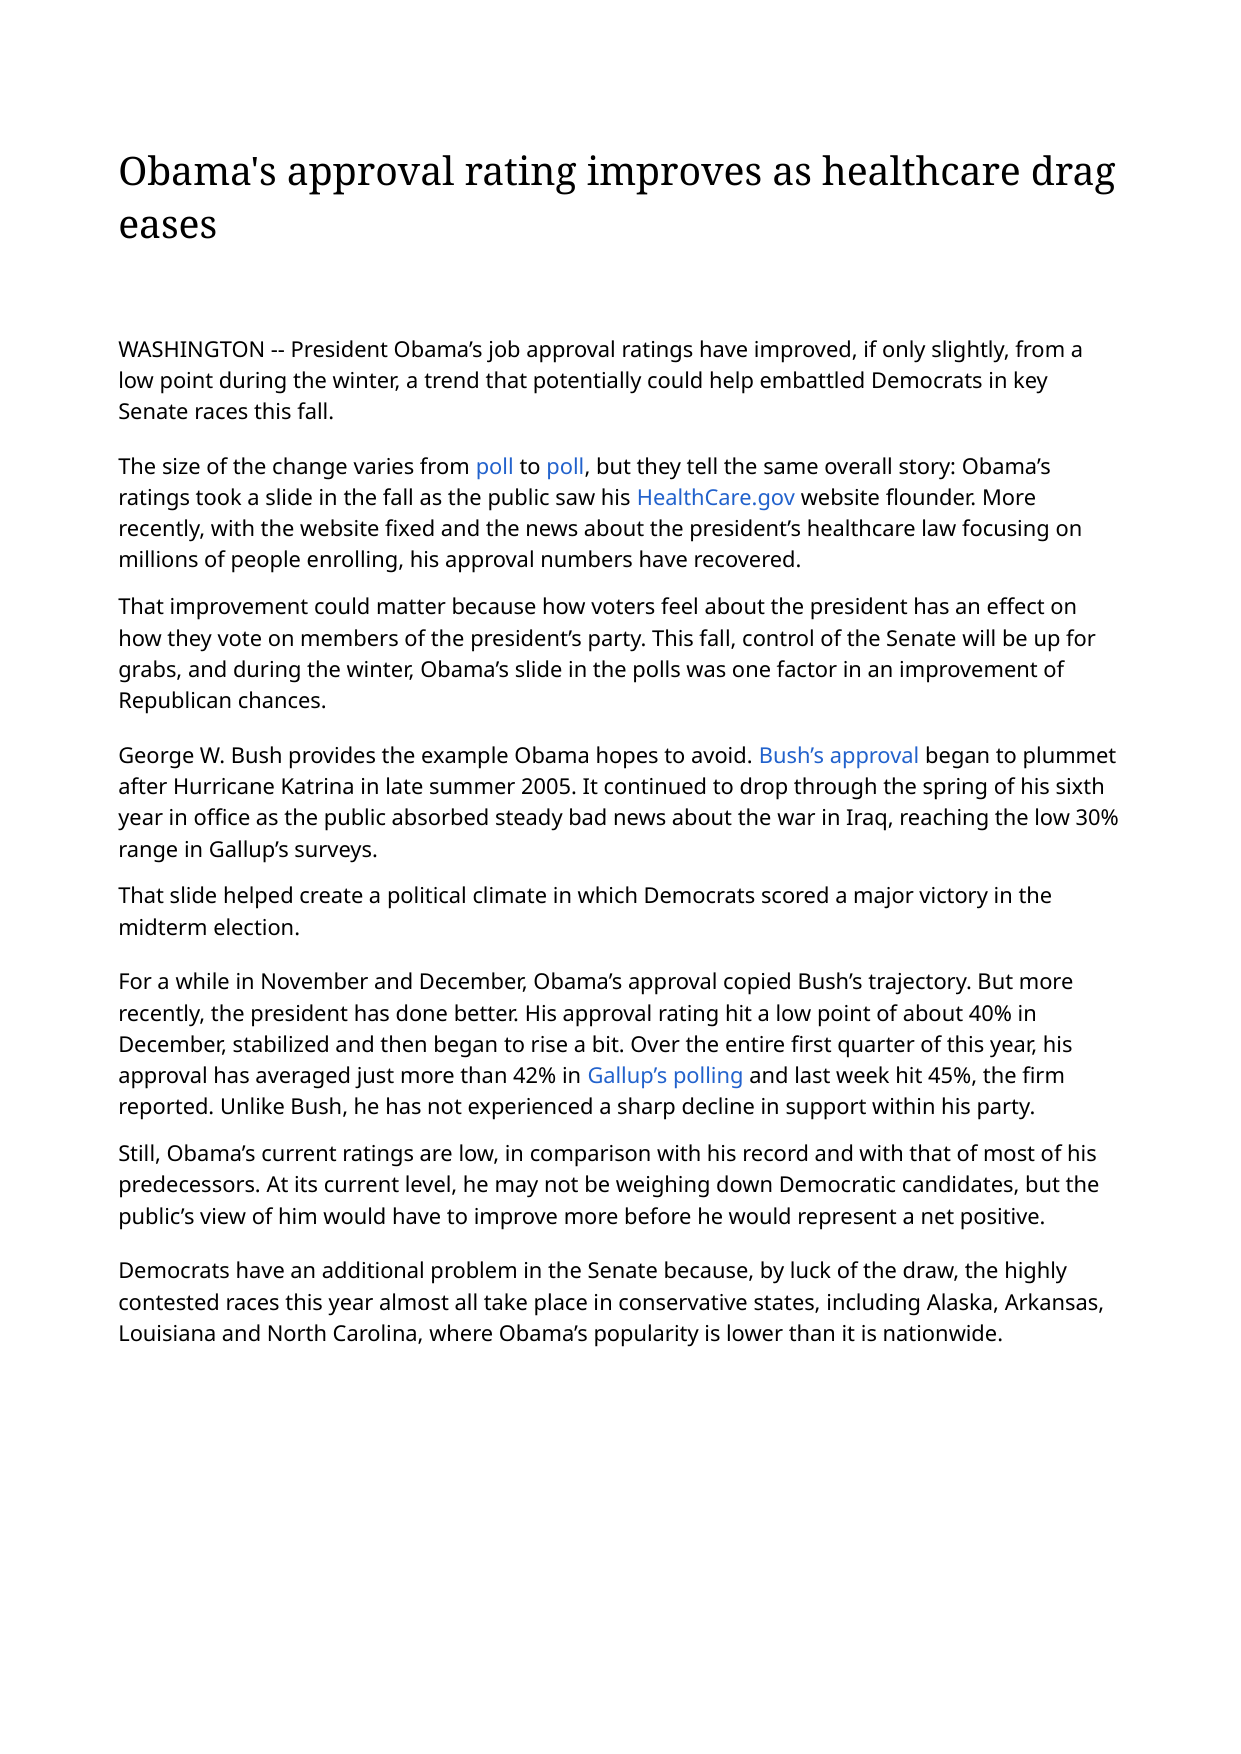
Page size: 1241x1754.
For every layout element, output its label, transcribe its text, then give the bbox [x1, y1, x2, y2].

text That improvement could matter because how voters feel about the president has an effect on how they vote on members of the president’s party. This fall, control of the Senate will be up for grabs, and during the winter, Obama’s slide in the polls was one factor in an improvement of Republican chances. [118, 590, 1122, 715]
subtitle Obama's approval rating improves as healthcare drag eases [118, 143, 1122, 249]
text George W. Bush provides the example Obama hopes to avoid. Bush’s approval began to plummet after Hurricane Katrina in late summer 2005. It continued to drop through the spring of his sixth year in office as the public absorbed steady bad news about the war in Iraq, reaching the low 30% range in Gallup’s surveys. [118, 738, 1122, 863]
text Democrats have an additional problem in the Senate because, by luck of the draw, the highly contested races this year almost all take place in conservative states, including Alaska, Arkansas, Louisiana and North Carolina, where Obama’s popularity is lower than it is nationwide. [118, 1254, 1122, 1348]
text That slide helped create a political climate in which Democrats scored a major victory in the midterm election. [118, 879, 1122, 941]
text WASHINGTON -- President Obama’s job approval ratings have improved, if only slightly, from a low point during the winter, a trend that potentially could help embattled Democrats in key Senate races this fall. [118, 332, 1122, 426]
text The size of the change varies from poll to poll, but they tell the same overall story: Obama’s ratings took a slide in the fall as the public saw his HealthCare.gov website flounder. More recently, with the website fixed and the news about the president’s healthcare law focusing on millions of people enrolling, his approval numbers have recovered. [118, 449, 1122, 574]
text Still, Obama’s current ratings are low, in comparison with his record and with that of most of his predecessors. At its current level, he may not be weighing down Democratic candidates, but the public’s view of him would have to improve more before he would represent a net positive. [118, 1137, 1122, 1231]
text For a while in November and December, Obama’s approval copied Bush’s trajectory. But more recently, the president has done better. His approval rating hit a low point of about 40% in December, stabilized and then began to rise a bit. Over the entire first quarter of this year, his approval has averaged just more than 42% in Gallup’s polling and last week hit 45%, the firm reported. Unlike Bush, he has not experienced a sharp decline in support within his party. [118, 965, 1122, 1121]
